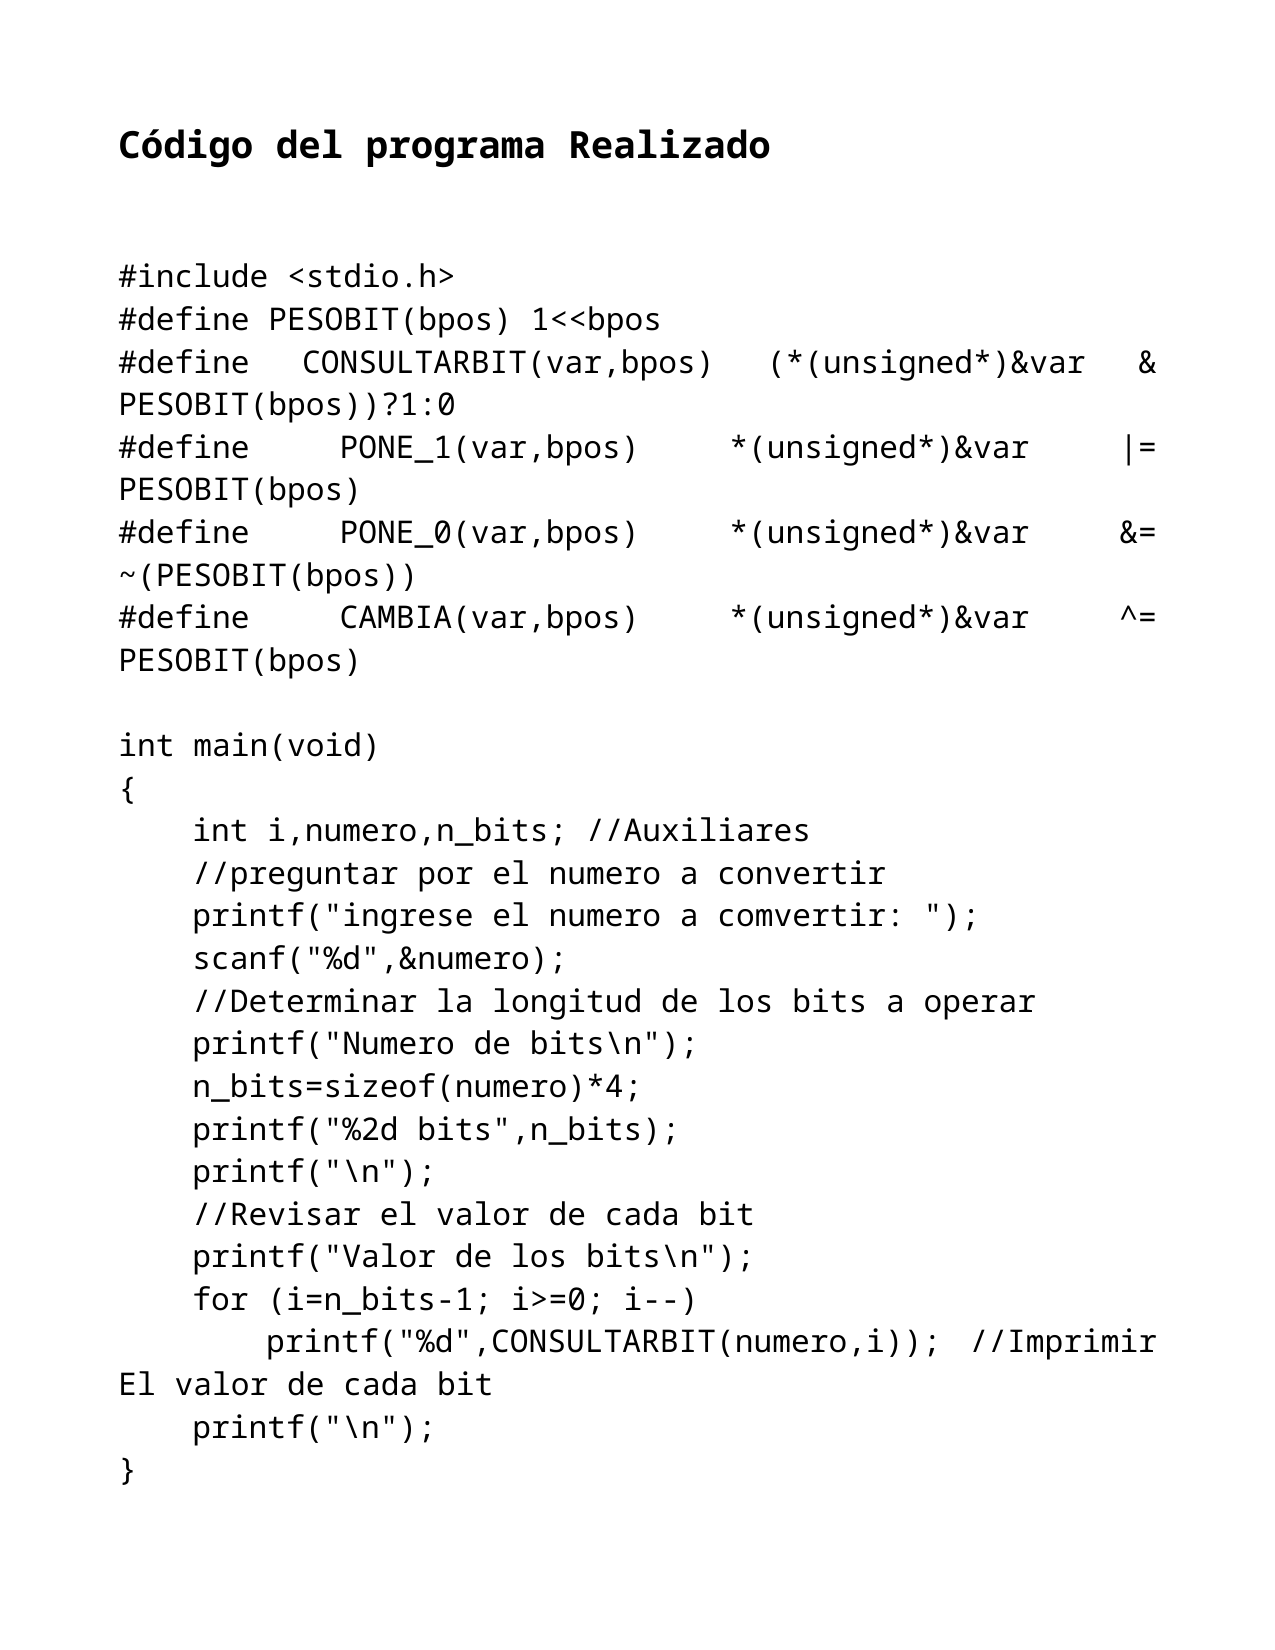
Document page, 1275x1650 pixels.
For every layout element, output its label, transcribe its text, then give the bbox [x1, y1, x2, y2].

text printf("%2d bits",n_bits); [118, 1106, 1157, 1149]
text #define CAMBIA(var,bpos) *(unsigned*)&var ^= PESOBIT(bpos) [118, 595, 1157, 680]
text #define PONE_1(var,bpos) *(unsigned*)&var |= PESOBIT(bpos) [118, 425, 1157, 510]
text printf("Numero de bits\n"); [118, 1021, 1157, 1064]
text printf("\n"); [118, 1405, 1157, 1447]
text printf("\n"); [118, 1149, 1157, 1192]
text #define PESOBIT(bpos) 1<<bpos [118, 297, 1157, 339]
text printf("Valor de los bits\n"); [118, 1234, 1157, 1277]
text printf("%d",CONSULTARBIT(numero,i)); //Imprimir El valor de cada bit [118, 1319, 1157, 1405]
text //preguntar por el numero a convertir [118, 851, 1157, 893]
text #define CONSULTARBIT(var,bpos) (*(unsigned*)&var & PESOBIT(bpos))?1:0 [118, 339, 1157, 425]
text int main(void) [118, 723, 1157, 766]
text n_bits=sizeof(numero)*4; [118, 1064, 1157, 1106]
text Código del programa Realizado [118, 118, 1157, 169]
text scanf("%d",&numero); [118, 936, 1157, 979]
text } [118, 1447, 1157, 1490]
text int i,numero,n_bits; //Auxiliares [118, 808, 1157, 851]
text #define PONE_0(var,bpos) *(unsigned*)&var &= ~(PESOBIT(bpos)) [118, 510, 1157, 595]
text //Revisar el valor de cada bit [118, 1192, 1157, 1234]
text //Determinar la longitud de los bits a operar [118, 979, 1157, 1021]
text printf("ingrese el numero a comvertir: "); [118, 893, 1157, 936]
text { [118, 766, 1157, 808]
text #include <stdio.h> [118, 254, 1157, 297]
text for (i=n_bits-1; i>=0; i--) [118, 1277, 1157, 1319]
